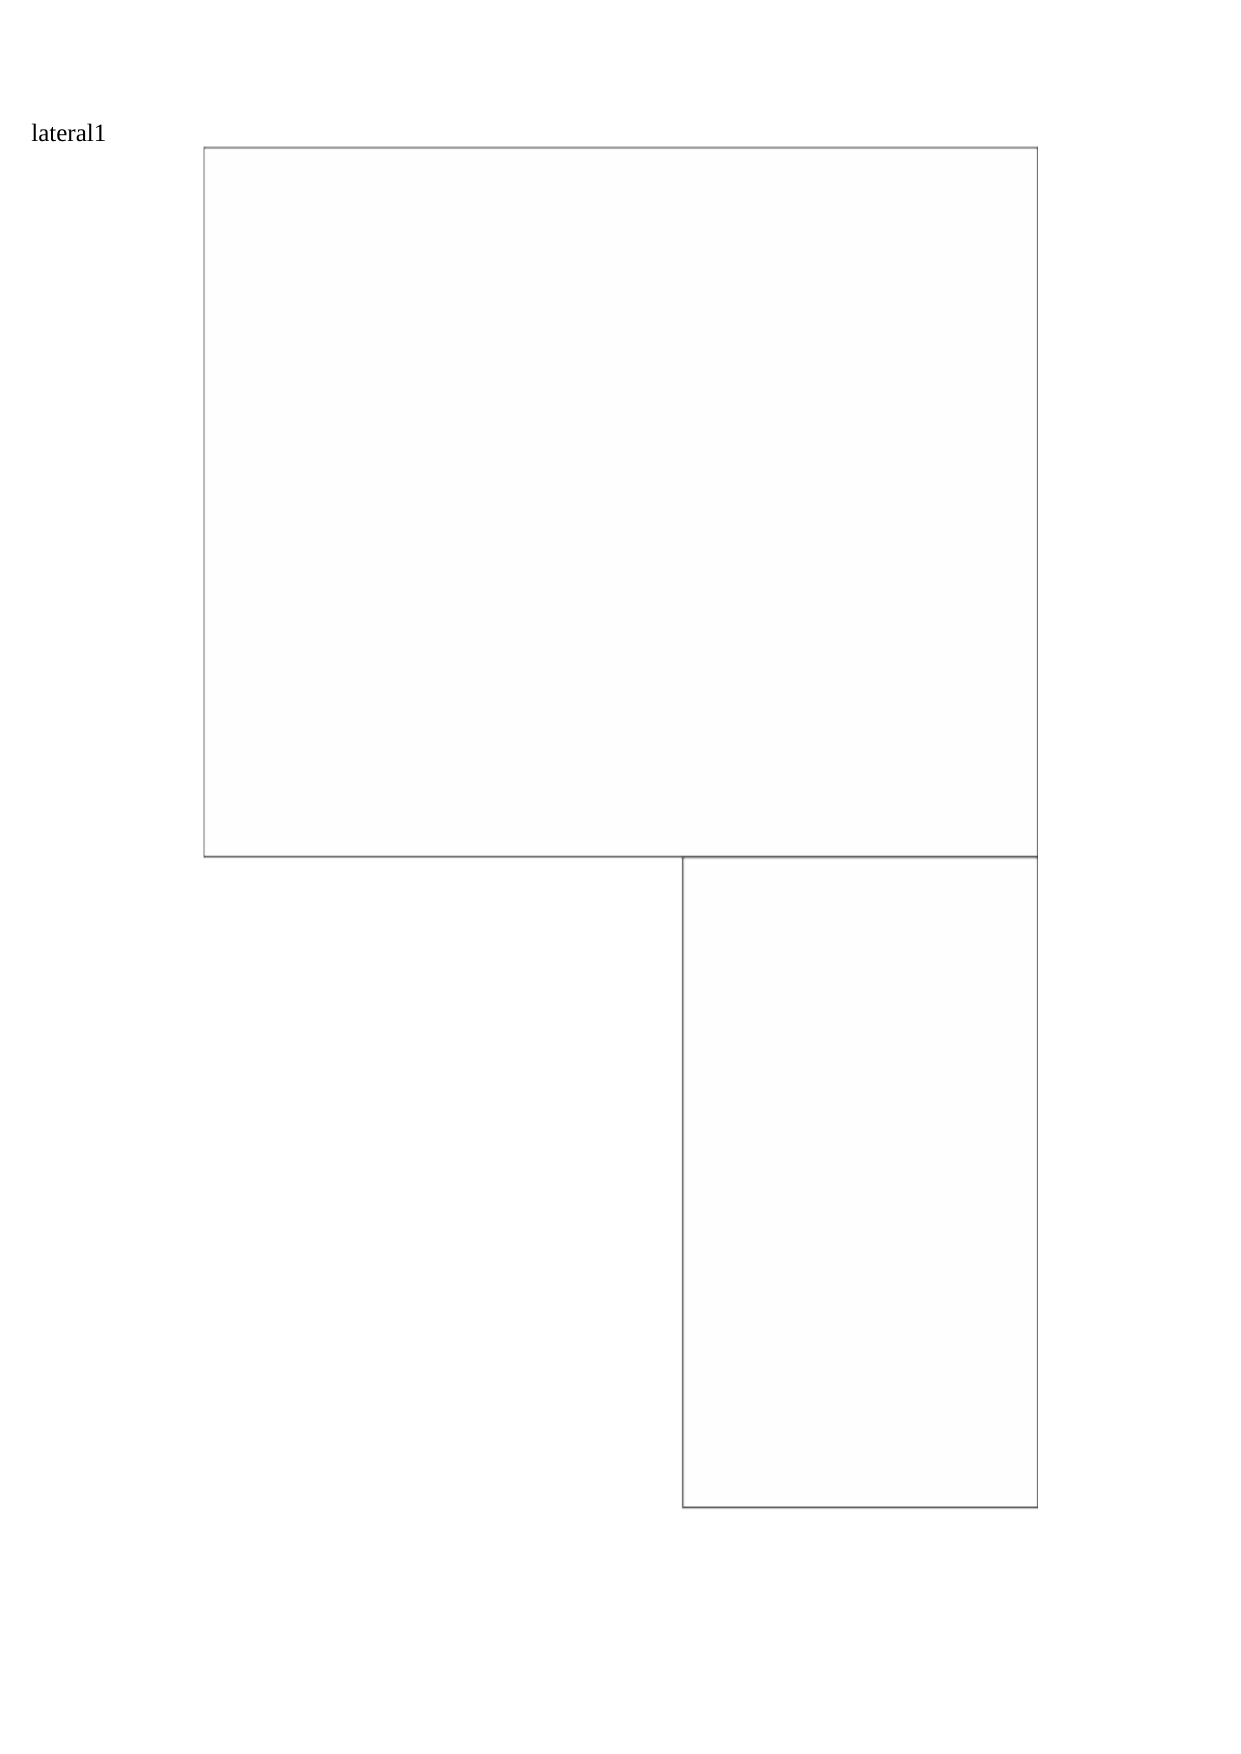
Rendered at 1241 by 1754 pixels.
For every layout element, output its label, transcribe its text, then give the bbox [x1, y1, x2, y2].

text lateral1 [31, 118, 1210, 147]
picture [203, 146, 1038, 1510]
